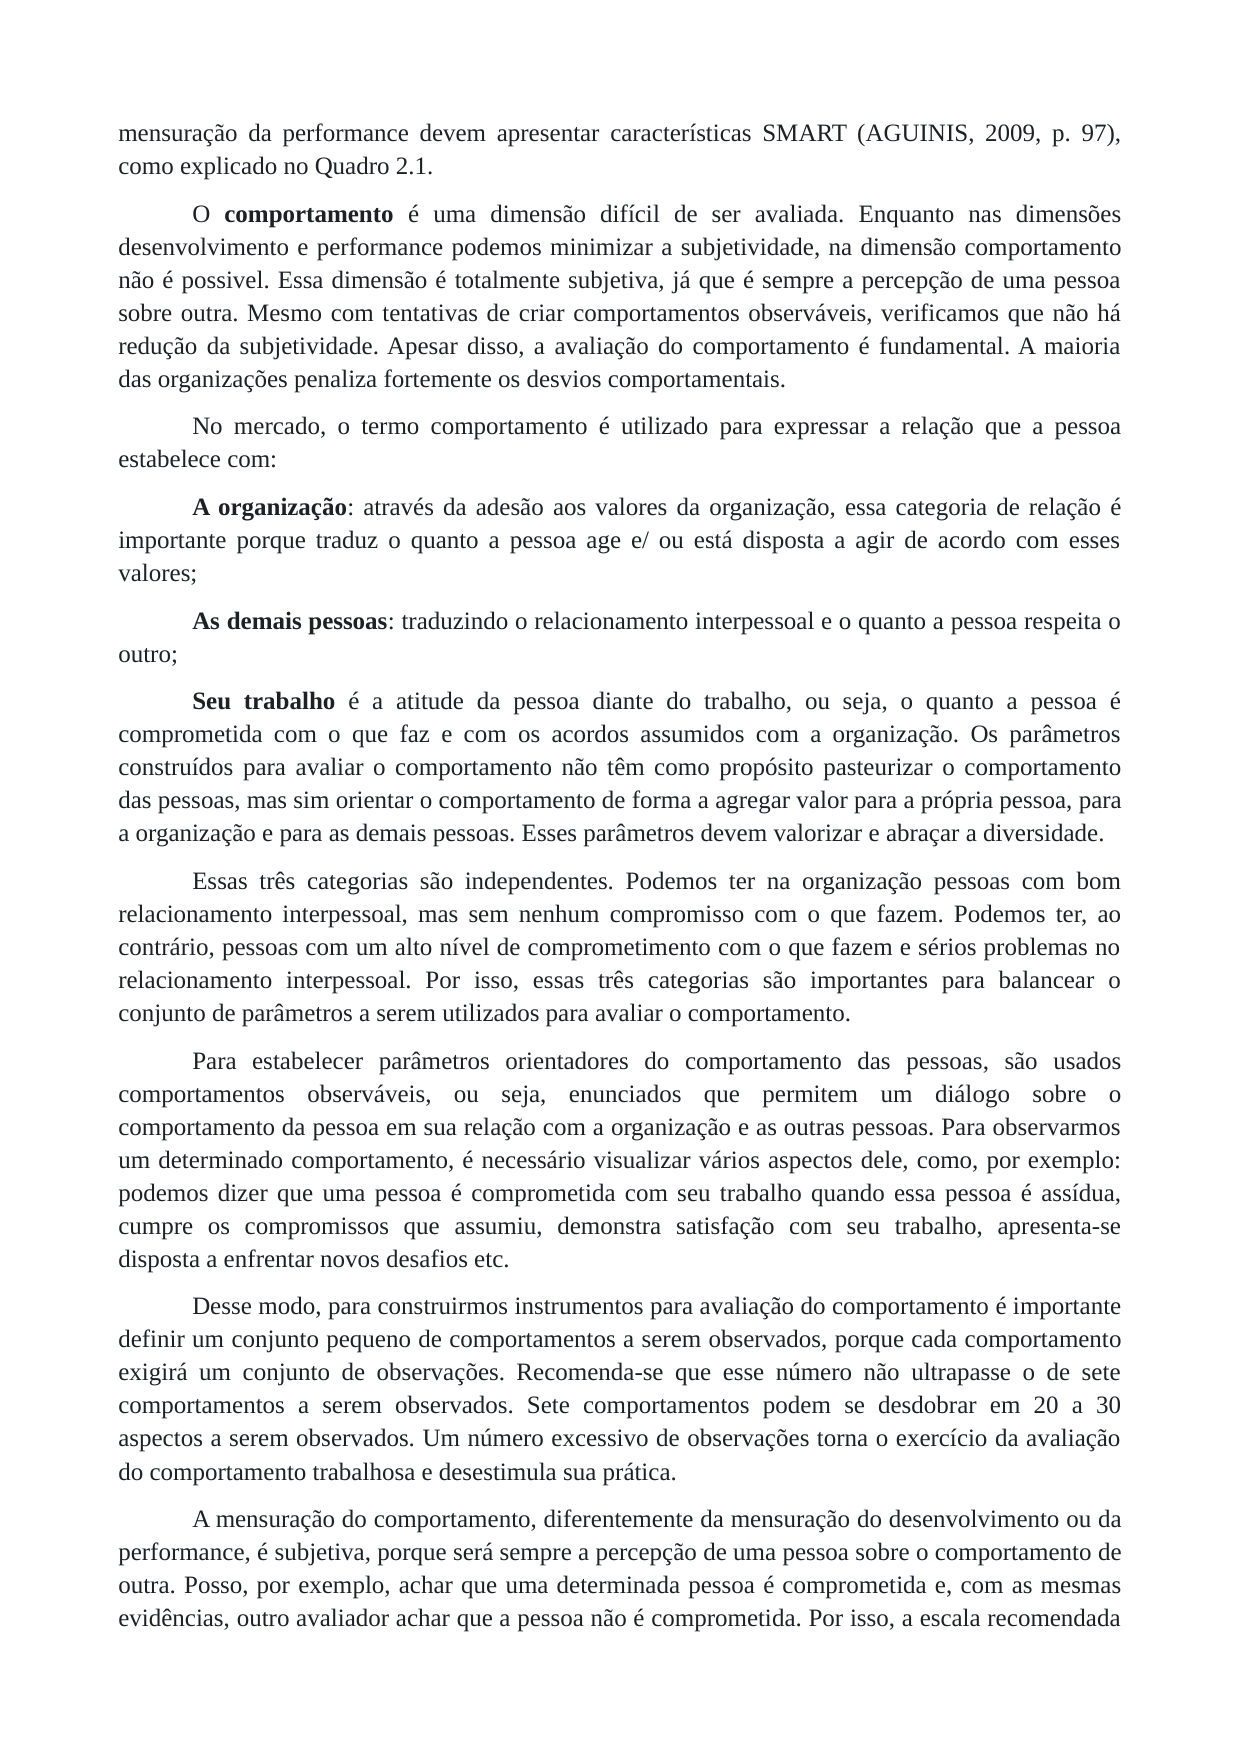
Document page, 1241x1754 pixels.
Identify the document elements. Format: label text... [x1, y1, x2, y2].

text A organização: através da adesão aos valores da organização, essa categoria de relação é importante porque traduz o quanto a pessoa age e/ ou está disposta a agir de acordo com esses valores; [118, 492, 1122, 587]
text O comportamento é uma dimensão difícil de ser avaliada. Enquanto nas dimensões desenvolvimento e performance podemos minimizar a subjetividade, na dimensão comportamento não é possivel. Essa dimensão é totalmente subjetiva, já que é sempre a percepção de uma pessoa sobre outra. Mesmo com tentativas de criar comportamentos observáveis, verificamos que não há redução da subjetividade. Apesar disso, a avaliação do comportamento é fundamental. A maioria das organizações penaliza fortemente os desvios comportamentais. [118, 199, 1122, 393]
text As demais pessoas: traduzindo o relacionamento interpessoal e o quanto a pessoa respeita o outro; [118, 606, 1122, 667]
text No mercado, o termo comportamento é utilizado para expressar a relação que a pessoa estabelece com: [118, 411, 1122, 473]
text Essas três categorias são independentes. Podemos ter na organização pessoas com bom relacionamento interpessoal, mas sem nenhum compromisso com o que fazem. Podemos ter, ao contrário, pessoas com um alto nível de comprometimento com o que fazem e sérios problemas no relacionamento interpessoal. Por isso, essas três categorias são importantes para balancear o conjunto de parâmetros a serem utilizados para avaliar o comportamento. [118, 866, 1122, 1027]
text mensuração da performance devem apresentar características SMART (AGUINIS, 2009, p. 97), como explicado no Quadro 2.1. [118, 118, 1122, 180]
text A mensuração do comportamento, diferentemente da mensuração do desenvolvimento ou da performance, é subjetiva, porque será sempre a percepção de uma pessoa sobre o comportamento de outra. Posso, por exemplo, achar que uma determinada pessoa é comprometida e, com as mesmas evidências, outro avaliador achar que a pessoa não é comprometida. Por isso, a escala recomendada [118, 1504, 1122, 1632]
text Desse modo, para construirmos instrumentos para avaliação do comportamento é importante definir um conjunto pequeno de comportamentos a serem observados, porque cada comportamento exigirá um conjunto de observações. Recomenda-se que esse número não ultrapasse o de sete comportamentos a serem observados. Sete comportamentos podem se desdobrar em 20 a 30 aspectos a serem observados. Um número excessivo de observações torna o exercício da avaliação do comportamento trabalhosa e desestimula sua prática. [118, 1291, 1122, 1485]
text Seu trabalho é a atitude da pessoa diante do trabalho, ou seja, o quanto a pessoa é comprometida com o que faz e com os acordos assumidos com a organização. Os parâmetros construídos para avaliar o comportamento não têm como propósito pasteurizar o comportamento das pessoas, mas sim orientar o comportamento de forma a agregar valor para a própria pessoa, para a organização e para as demais pessoas. Esses parâmetros devem valorizar e abraçar a diversidade. [118, 686, 1122, 847]
text Para estabelecer parâmetros orientadores do comportamento das pessoas, são usados comportamentos observáveis, ou seja, enunciados que permitem um diálogo sobre o comportamento da pessoa em sua relação com a organização e as outras pessoas. Para observarmos um determinado comportamento, é necessário visualizar vários aspectos dele, como, por exemplo: podemos dizer que uma pessoa é comprometida com seu trabalho quando essa pessoa é assídua, cumpre os compromissos que assumiu, demonstra satisfação com seu trabalho, apresenta-se disposta a enfrentar novos desafios etc. [118, 1046, 1122, 1273]
